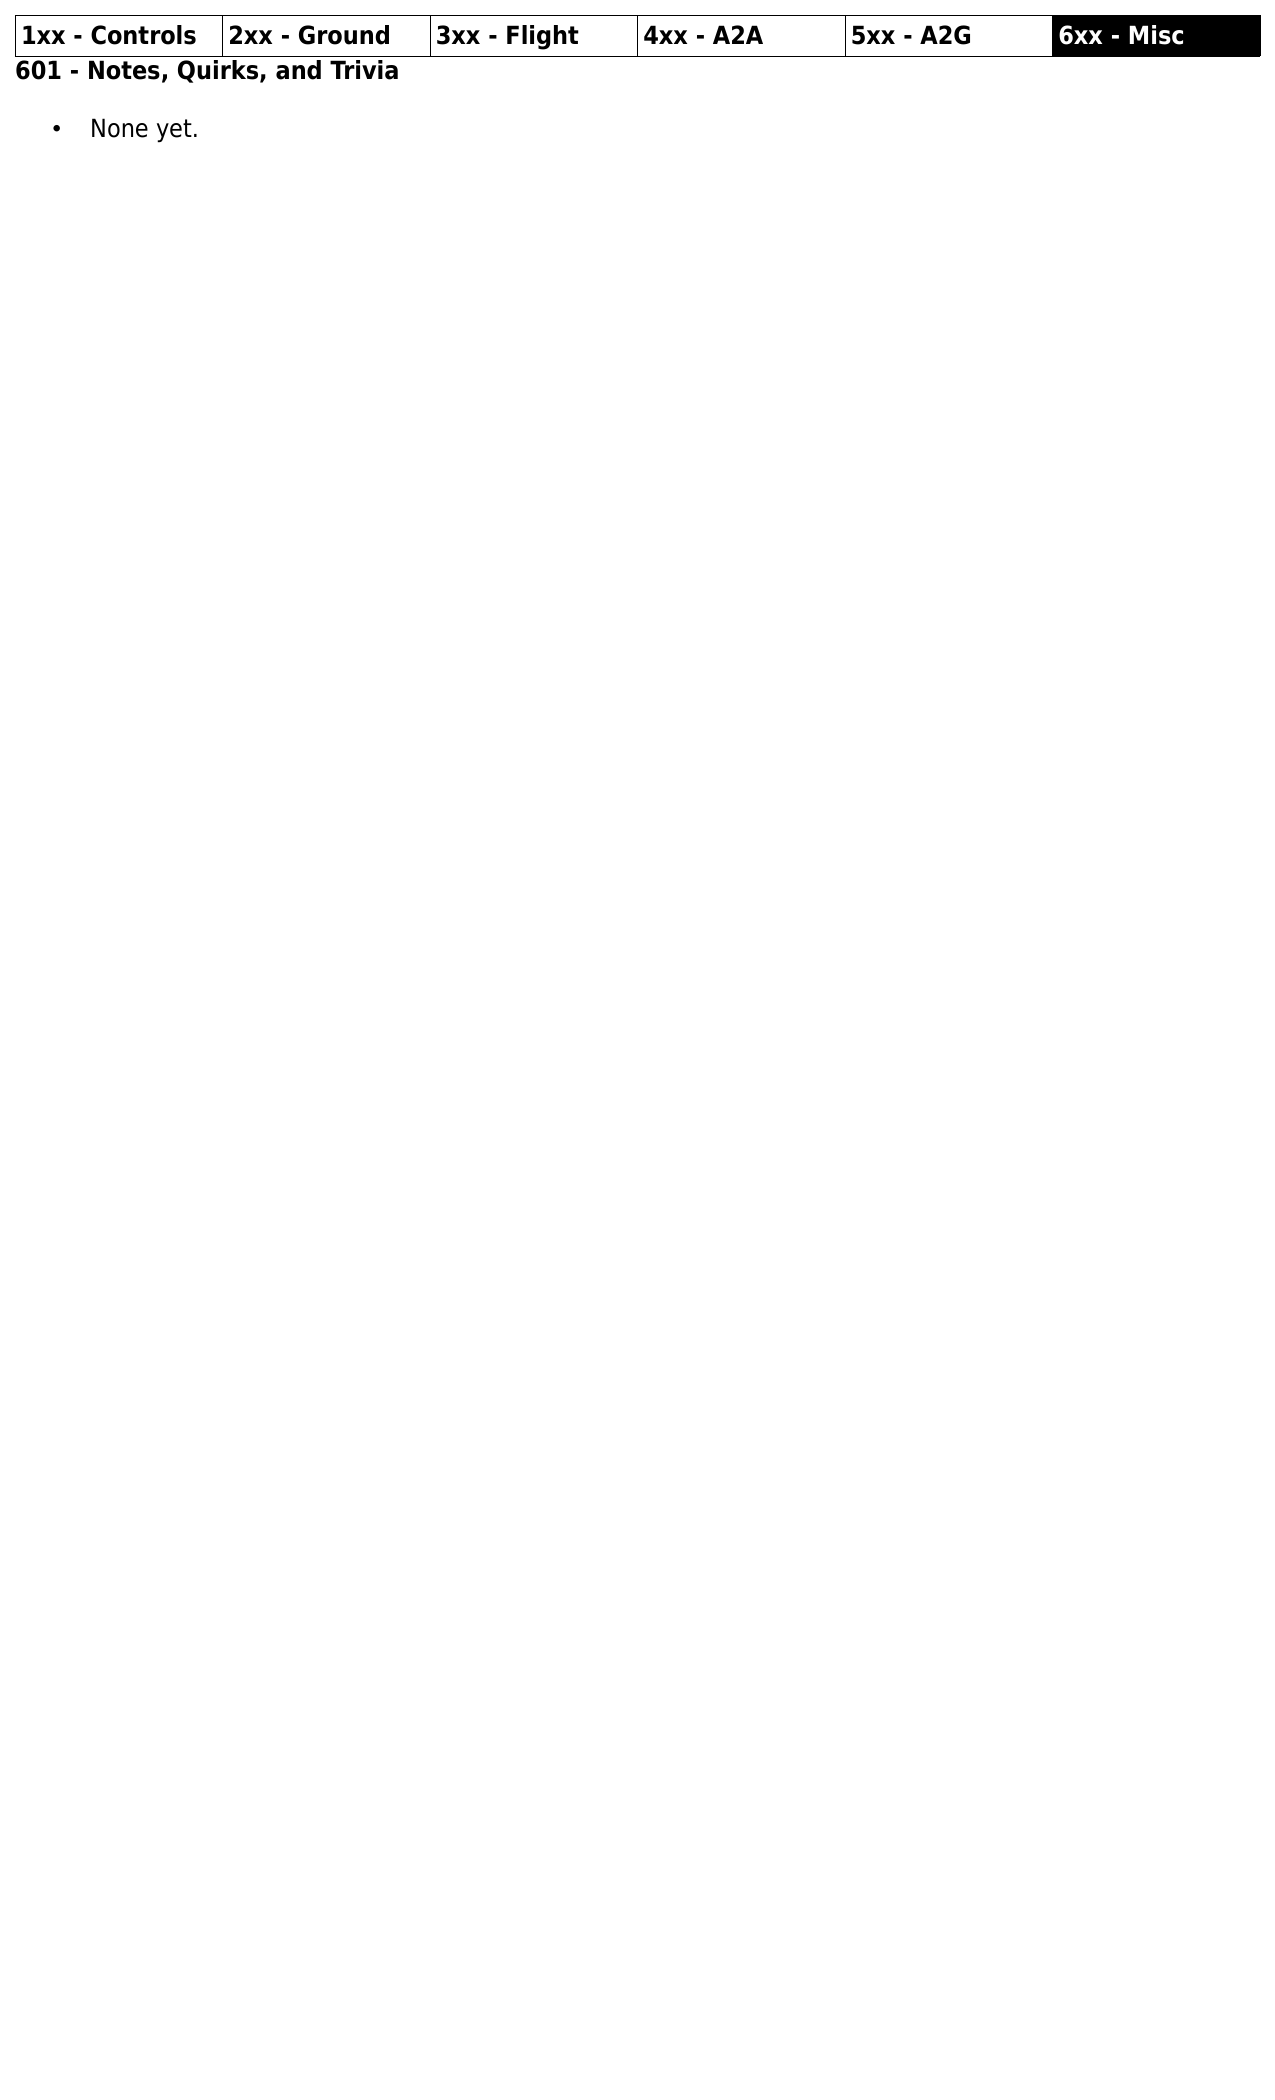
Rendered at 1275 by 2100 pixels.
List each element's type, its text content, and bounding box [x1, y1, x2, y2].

table_header 6xx - Misc [1053, 16, 1260, 56]
table_header 1xx - Controls [16, 16, 222, 56]
table_header 5xx - A2G [846, 16, 1052, 56]
list None yet. [52, 114, 1260, 143]
table_header 2xx - Ground [223, 16, 430, 56]
text 601 - Notes, Quirks, and Trivia [15, 57, 1260, 85]
table_header 4xx - A2A [638, 16, 845, 56]
table_header 3xx - Flight [431, 16, 637, 56]
